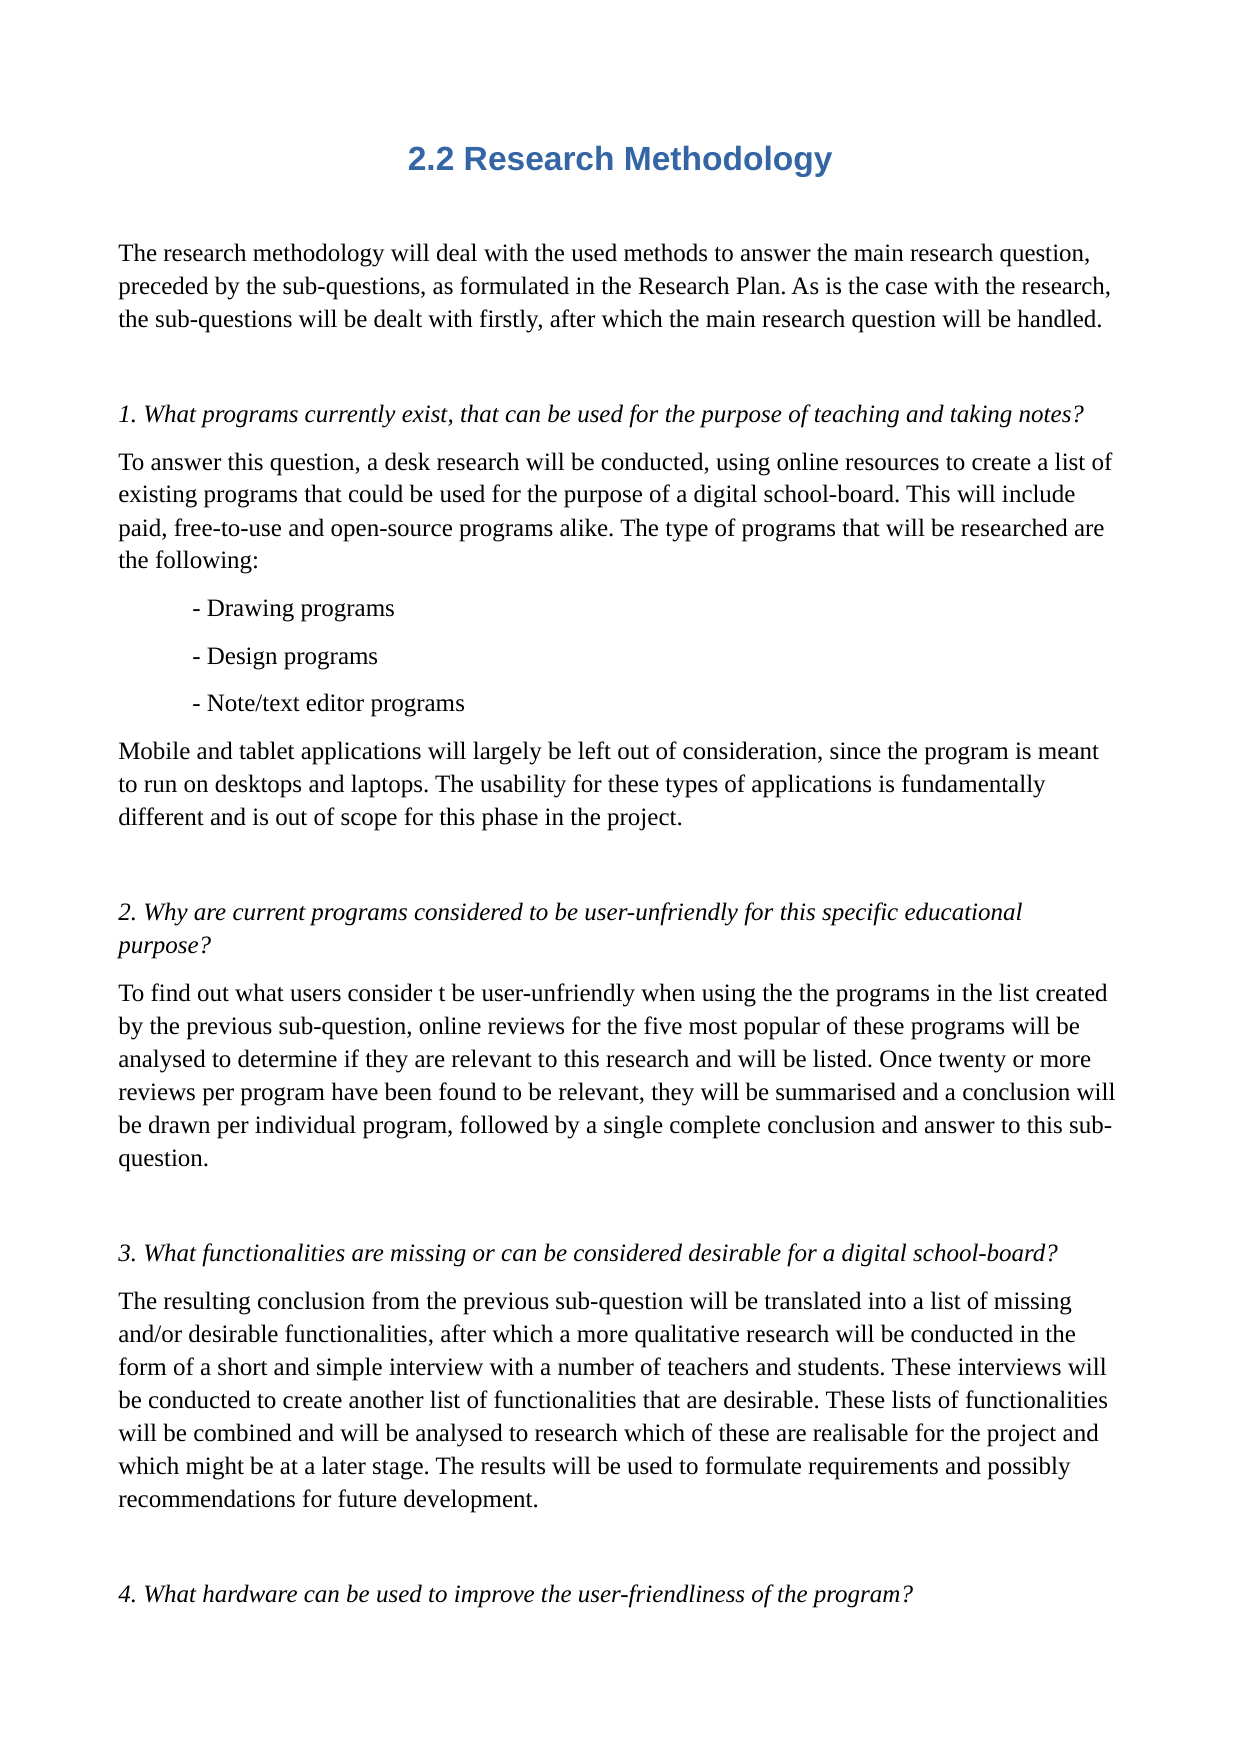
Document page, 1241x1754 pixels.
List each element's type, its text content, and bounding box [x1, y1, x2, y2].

text 2. Why are current programs considered to be user-unfriendly for this specific educational purpose? [118, 897, 1122, 959]
text - Note/text editor programs [118, 688, 1122, 717]
text - Design programs [118, 641, 1122, 669]
text 1. What programs currently exist, that can be used for the purpose of teaching and taking notes? [118, 399, 1122, 428]
text To find out what users consider t be user-unfriendly when using the the programs in the list created by the previous sub-question, online reviews for the five most popular of these programs will be analysed to determine if they are relevant to this research and will be listed. Once twenty or more reviews per program have been found to be relevant, they will be summarised and a conclusion will be drawn per individual program, followed by a single complete conclusion and answer to this sub-question. [118, 978, 1122, 1172]
subtitle 2.2 Research Methodology [118, 139, 1122, 178]
text The research methodology will deal with the used methods to answer the main research question, preceded by the sub-questions, as formulated in the Research Plan. As is the case with the research, the sub-questions will be dealt with firstly, after which the main research question will be handled. [118, 238, 1122, 332]
text 3. What functionalities are missing or can be considered desirable for a digital school-board? [118, 1238, 1122, 1267]
text Mobile and tablet applications will largely be left out of consideration, since the program is meant to run on desktops and laptops. The usability for these types of applications is fundamentally different and is out of scope for this phase in the project. [118, 736, 1122, 831]
text - Drawing programs [118, 593, 1122, 622]
text 4. What hardware can be used to improve the user-friendliness of the program? [118, 1579, 1122, 1608]
text The resulting conclusion from the previous sub-question will be translated into a list of missing and/or desirable functionalities, after which a more qualitative research will be conducted in the form of a short and simple interview with a number of teachers and students. These interviews will be conducted to create another list of functionalities that are desirable. These lists of functionalities will be combined and will be analysed to research which of these are realisable for the project and which might be at a later stage. The results will be used to formulate requirements and possibly recommendations for future development. [118, 1286, 1122, 1513]
text To answer this question, a desk research will be conducted, using online resources to create a list of existing programs that could be used for the purpose of a digital school-board. This will include paid, free-to-use and open-source programs alike. The type of programs that will be researched are the following: [118, 447, 1122, 574]
